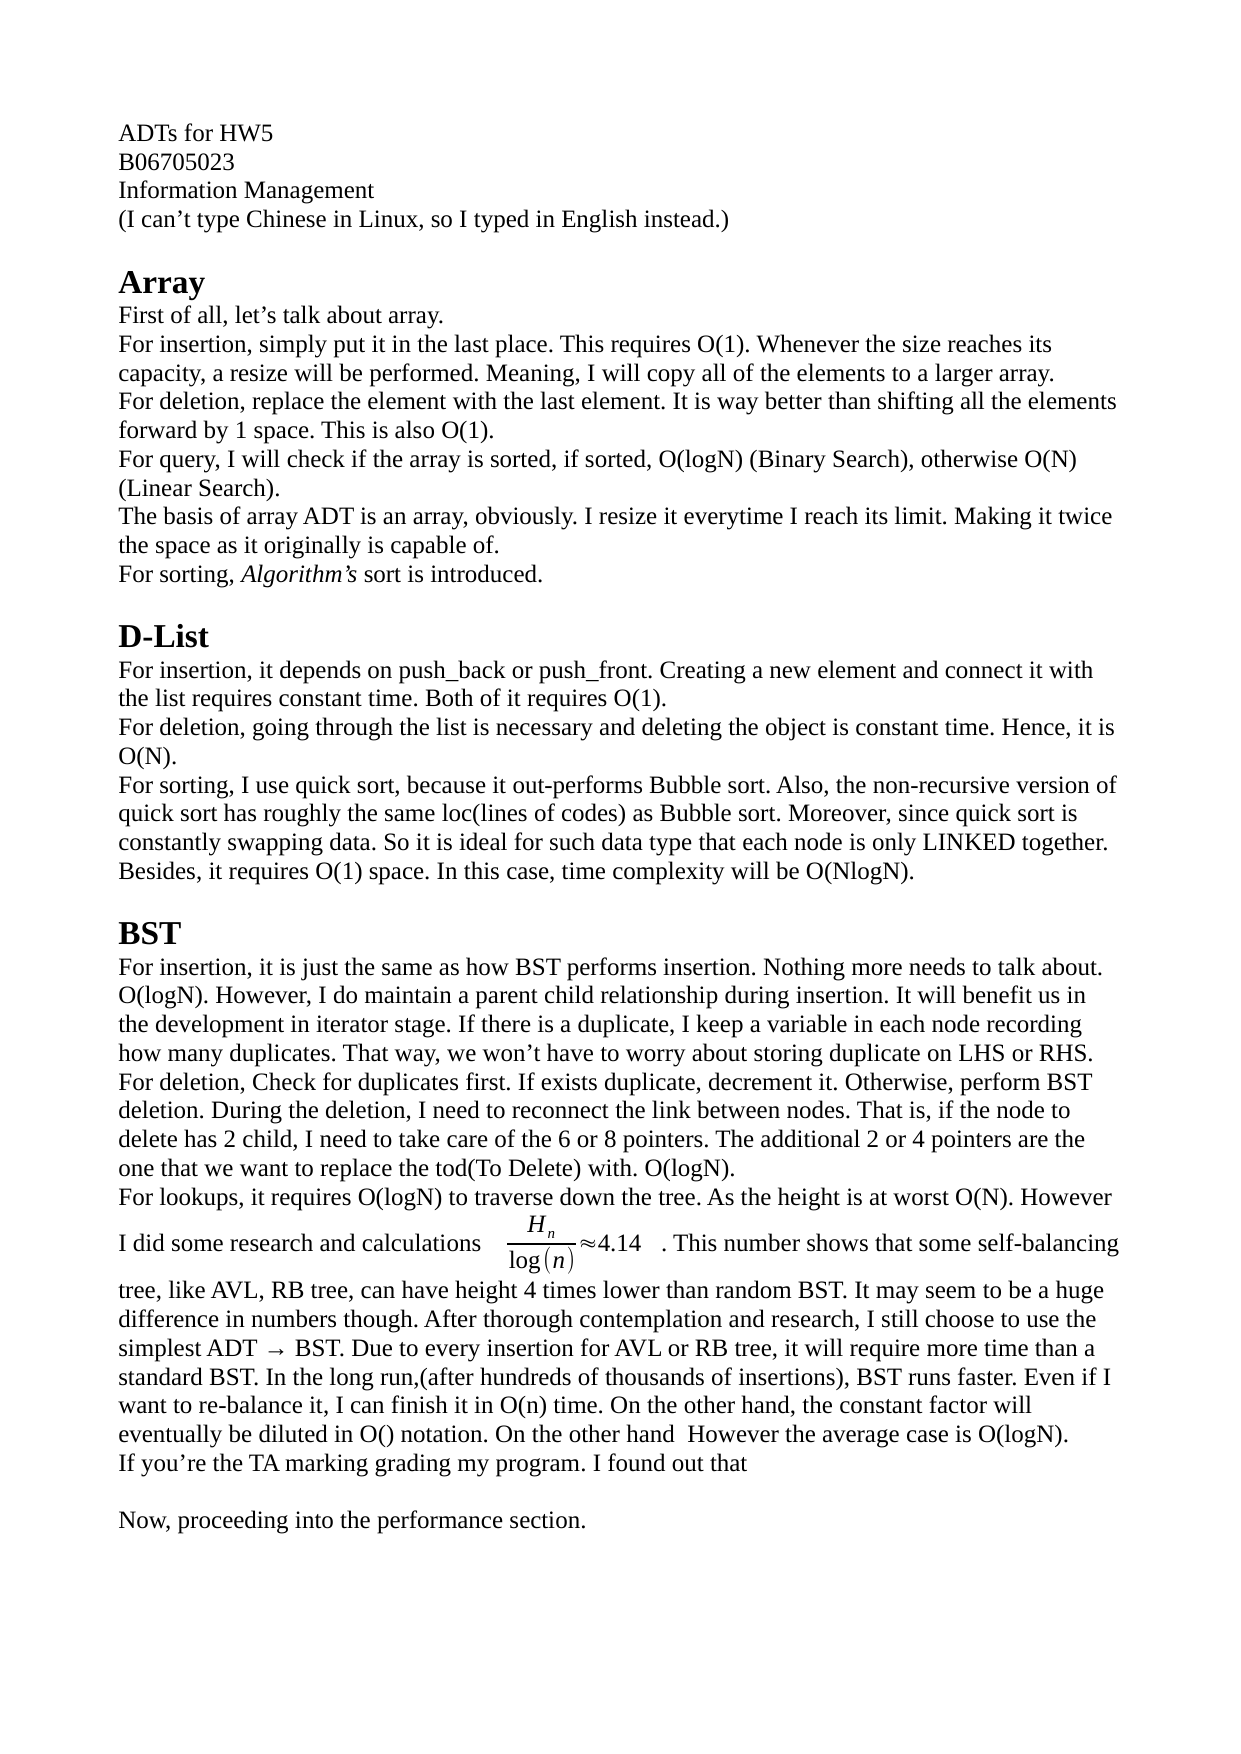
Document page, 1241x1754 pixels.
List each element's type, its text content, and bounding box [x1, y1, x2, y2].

text For insertion, it depends on push_back or push_front. Creating a new element and connect it with the list requires constant time. Both of it requires O(1). [118, 655, 1122, 712]
text For lookups, it requires O(logN) to traverse down the tree. As the height is at worst O(N). However I did some research and calculations . This number shows that some self-balancing tree, like AVL, RB tree, can have height 4 times lower than random BST. It may seem to be a huge difference in numbers though. After thorough contemplation and research, I still choose to use the simplest ADT → BST. Due to every insertion for AVL or RB tree, it will require more time than a standard BST. In the long run,(after hundreds of thousands of insertions), BST runs faster. Even if I want to re-balance it, I can finish it in O(n) time. On the other hand, the constant factor will eventually be diluted in O() notation. On the other hand However the average case is O(logN). [118, 1182, 1122, 1448]
text D-List [118, 616, 1122, 655]
text For sorting, I use quick sort, because it out-performs Bubble sort. Also, the non-recursive version of quick sort has roughly the same loc(lines of codes) as Bubble sort. Moreover, since quick sort is constantly swapping data. So it is ideal for such data type that each node is only LINKED together. Besides, it requires O(1) space. In this case, time complexity will be O(NlogN). [118, 770, 1122, 885]
text For insertion, it is just the same as how BST performs insertion. Nothing more needs to talk about. O(logN). However, I do maintain a parent child relationship during insertion. It will benefit us in the development in iterator stage. If there is a duplicate, I keep a variable in each node recording how many duplicates. That way, we won’t have to worry about storing duplicate on LHS or RHS. [118, 952, 1122, 1067]
text B06705023 [118, 147, 1122, 176]
text The basis of array ADT is an array, obviously. I resize it everytime I reach its limit. Making it twice the space as it originally is capable of. [118, 501, 1122, 559]
text If you’re the TA marking grading my program. I found out that [118, 1448, 1122, 1477]
text For query, I will check if the array is sorted, if sorted, O(logN) (Binary Search), otherwise O(N)(Linear Search). [118, 444, 1122, 501]
text Information Management [118, 176, 1122, 204]
text For deletion, Check for duplicates first. If exists duplicate, decrement it. Otherwise, perform BST deletion. During the deletion, I need to reconnect the link between nodes. That is, if the node to delete has 2 child, I need to take care of the 6 or 8 pointers. The additional 2 or 4 pointers are the one that we want to replace the tod(To Delete) with. O(logN). [118, 1067, 1122, 1182]
text (I can’t type Chinese in Linux, so I typed in English instead.) [118, 204, 1122, 233]
text ADTs for HW5 [118, 118, 1122, 147]
text Array [118, 262, 1122, 300]
text Now, proceeding into the performance section. [118, 1506, 1122, 1534]
text First of all, let’s talk about array. [118, 300, 1122, 329]
text For sorting, Algorithm’s sort is introduced. [118, 559, 1122, 588]
text For deletion, going through the list is necessary and deleting the object is constant time. Hence, it is O(N). [118, 712, 1122, 770]
text For deletion, replace the element with the last element. It is way better than shifting all the elements forward by 1 space. This is also O(1). [118, 386, 1122, 444]
text For insertion, simply put it in the last place. This requires O(1). Whenever the size reaches its capacity, a resize will be performed. Meaning, I will copy all of the elements to a larger array. [118, 329, 1122, 386]
text BST [118, 913, 1122, 952]
